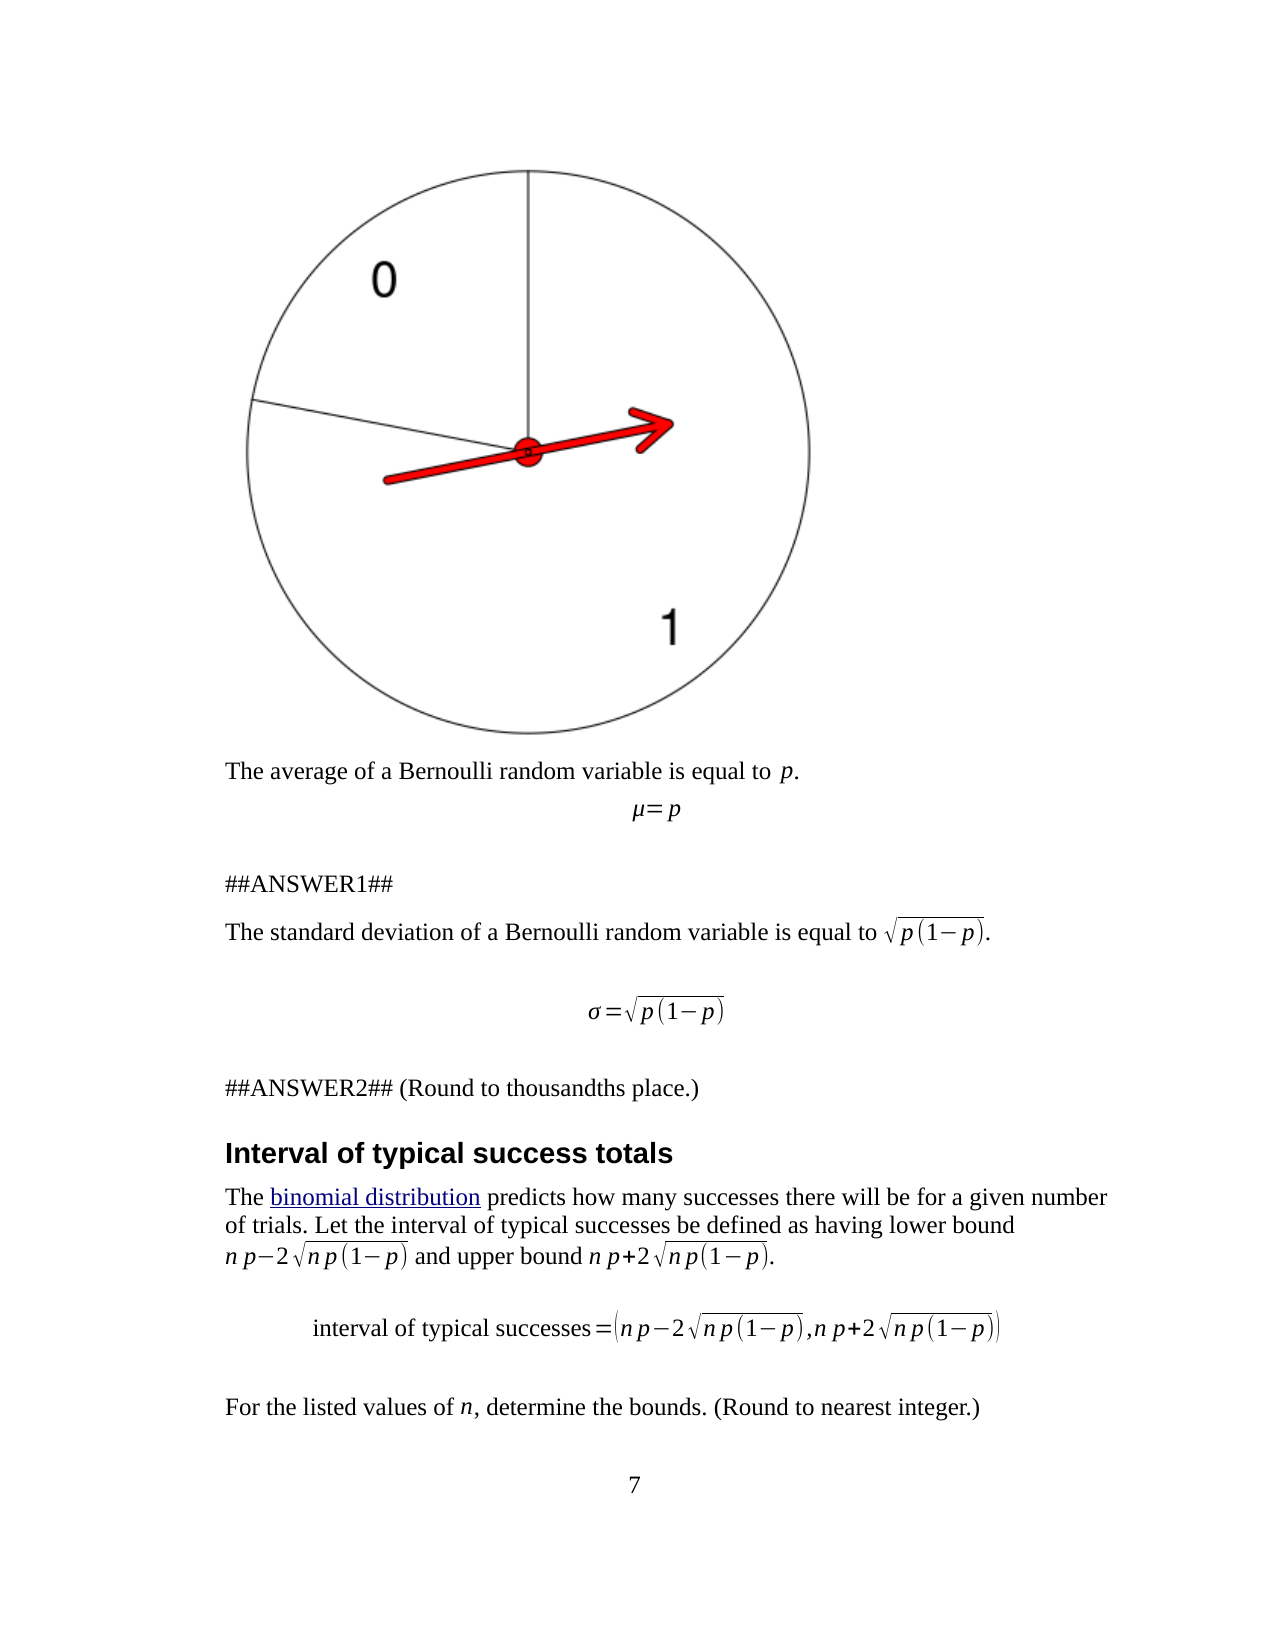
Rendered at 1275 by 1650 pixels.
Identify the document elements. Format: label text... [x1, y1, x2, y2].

subtitle Interval of typical success totals [187, 1136, 1125, 1169]
list ##ANSWER1## [187, 869, 1125, 897]
list The standard deviation of a Bernoulli random variable is equal to . [187, 915, 1125, 948]
list The average of a Bernoulli random variable is equal to . [187, 150, 1125, 785]
list The binomial distribution predicts how many successes there will be for a given number of trials. Let the interval of typical successes be defined as having lower bound and upper bound . [187, 1182, 1125, 1272]
picture [225, 150, 832, 756]
list For the listed values of , determine the bounds. (Round to nearest integer.) [187, 1392, 1125, 1421]
list ##ANSWER2## (Round to thousandths place.) [187, 1073, 1125, 1102]
